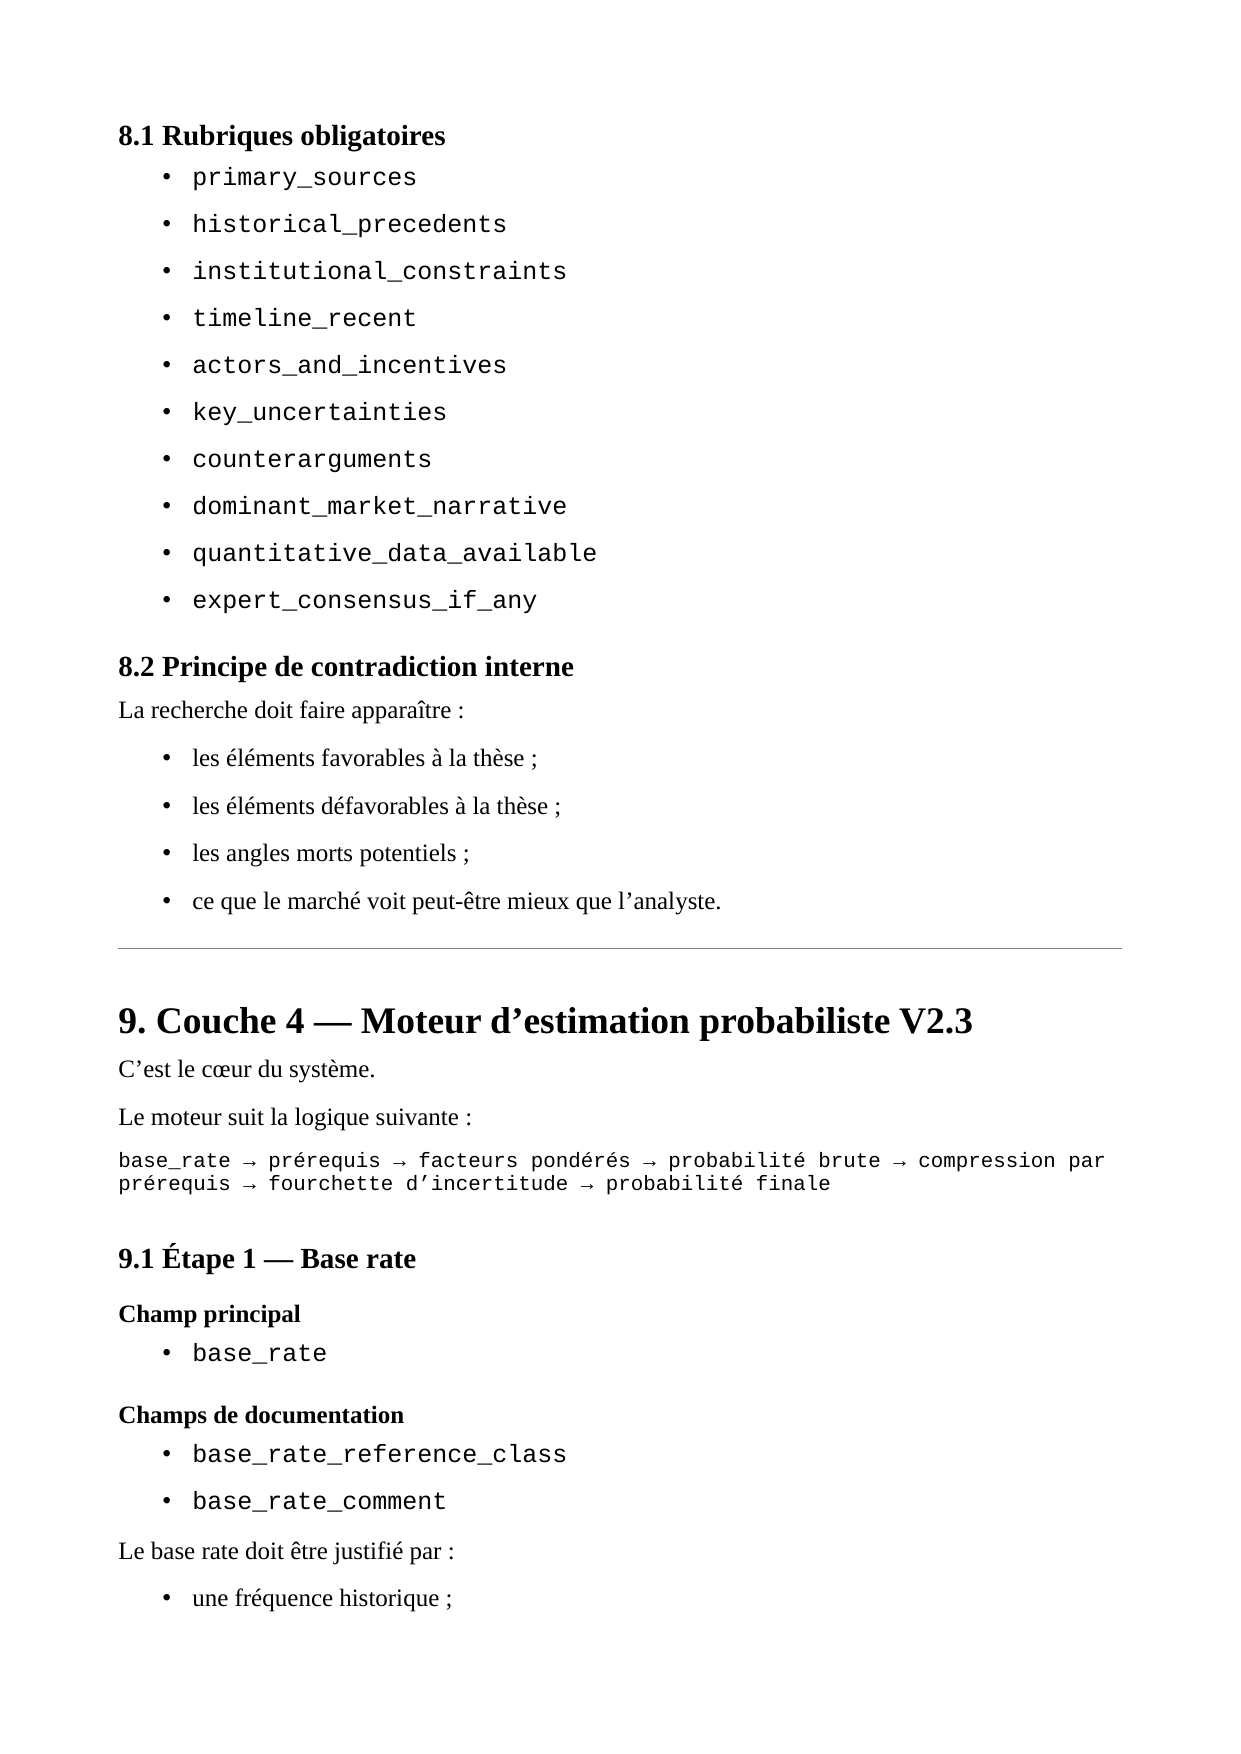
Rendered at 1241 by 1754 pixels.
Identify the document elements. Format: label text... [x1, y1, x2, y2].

subtitle 9.1 Étape 1 — Base rate [118, 1241, 1122, 1274]
subtitle 9. Couche 4 — Moteur d’estimation probabiliste V2.3 [118, 999, 1122, 1042]
list ce que le marché voit peut-être mieux que l’analyste. [162, 886, 1122, 915]
text La recherche doit faire apparaître : [118, 696, 1122, 724]
list timeline_recent [162, 305, 1122, 334]
list les éléments favorables à la thèse ; [162, 743, 1122, 772]
list quantitative_data_available [162, 541, 1122, 569]
list counterarguments [162, 447, 1122, 475]
list primary_sources [162, 164, 1122, 192]
list dominant_market_narrative [162, 494, 1122, 522]
list expert_consensus_if_any [162, 588, 1122, 616]
text base_rate → prérequis → facteurs pondérés → probabilité brute → compression par prérequis → fourchette d’incertitude → probabilité finale [118, 1149, 1122, 1197]
text Le base rate doit être justifié par : [118, 1536, 1122, 1564]
list key_uncertainties [162, 399, 1122, 428]
text C’est le cœur du système. [118, 1054, 1122, 1083]
subtitle 8.1 Rubriques obligatoires [118, 118, 1122, 152]
list actors_and_incentives [162, 352, 1122, 381]
list les angles morts potentiels ; [162, 838, 1122, 867]
list les éléments défavorables à la thèse ; [162, 791, 1122, 819]
subtitle Champs de documentation [118, 1400, 1122, 1429]
list base_rate_reference_class [162, 1442, 1122, 1470]
text Le moteur suit la logique suivante : [118, 1102, 1122, 1131]
list une fréquence historique ; [162, 1583, 1122, 1612]
list base_rate_comment [162, 1489, 1122, 1517]
subtitle Champ principal [118, 1299, 1122, 1328]
list historical_precedents [162, 211, 1122, 239]
list base_rate [162, 1341, 1122, 1369]
subtitle 8.2 Principe de contradiction interne [118, 649, 1122, 683]
list institutional_constraints [162, 258, 1122, 287]
